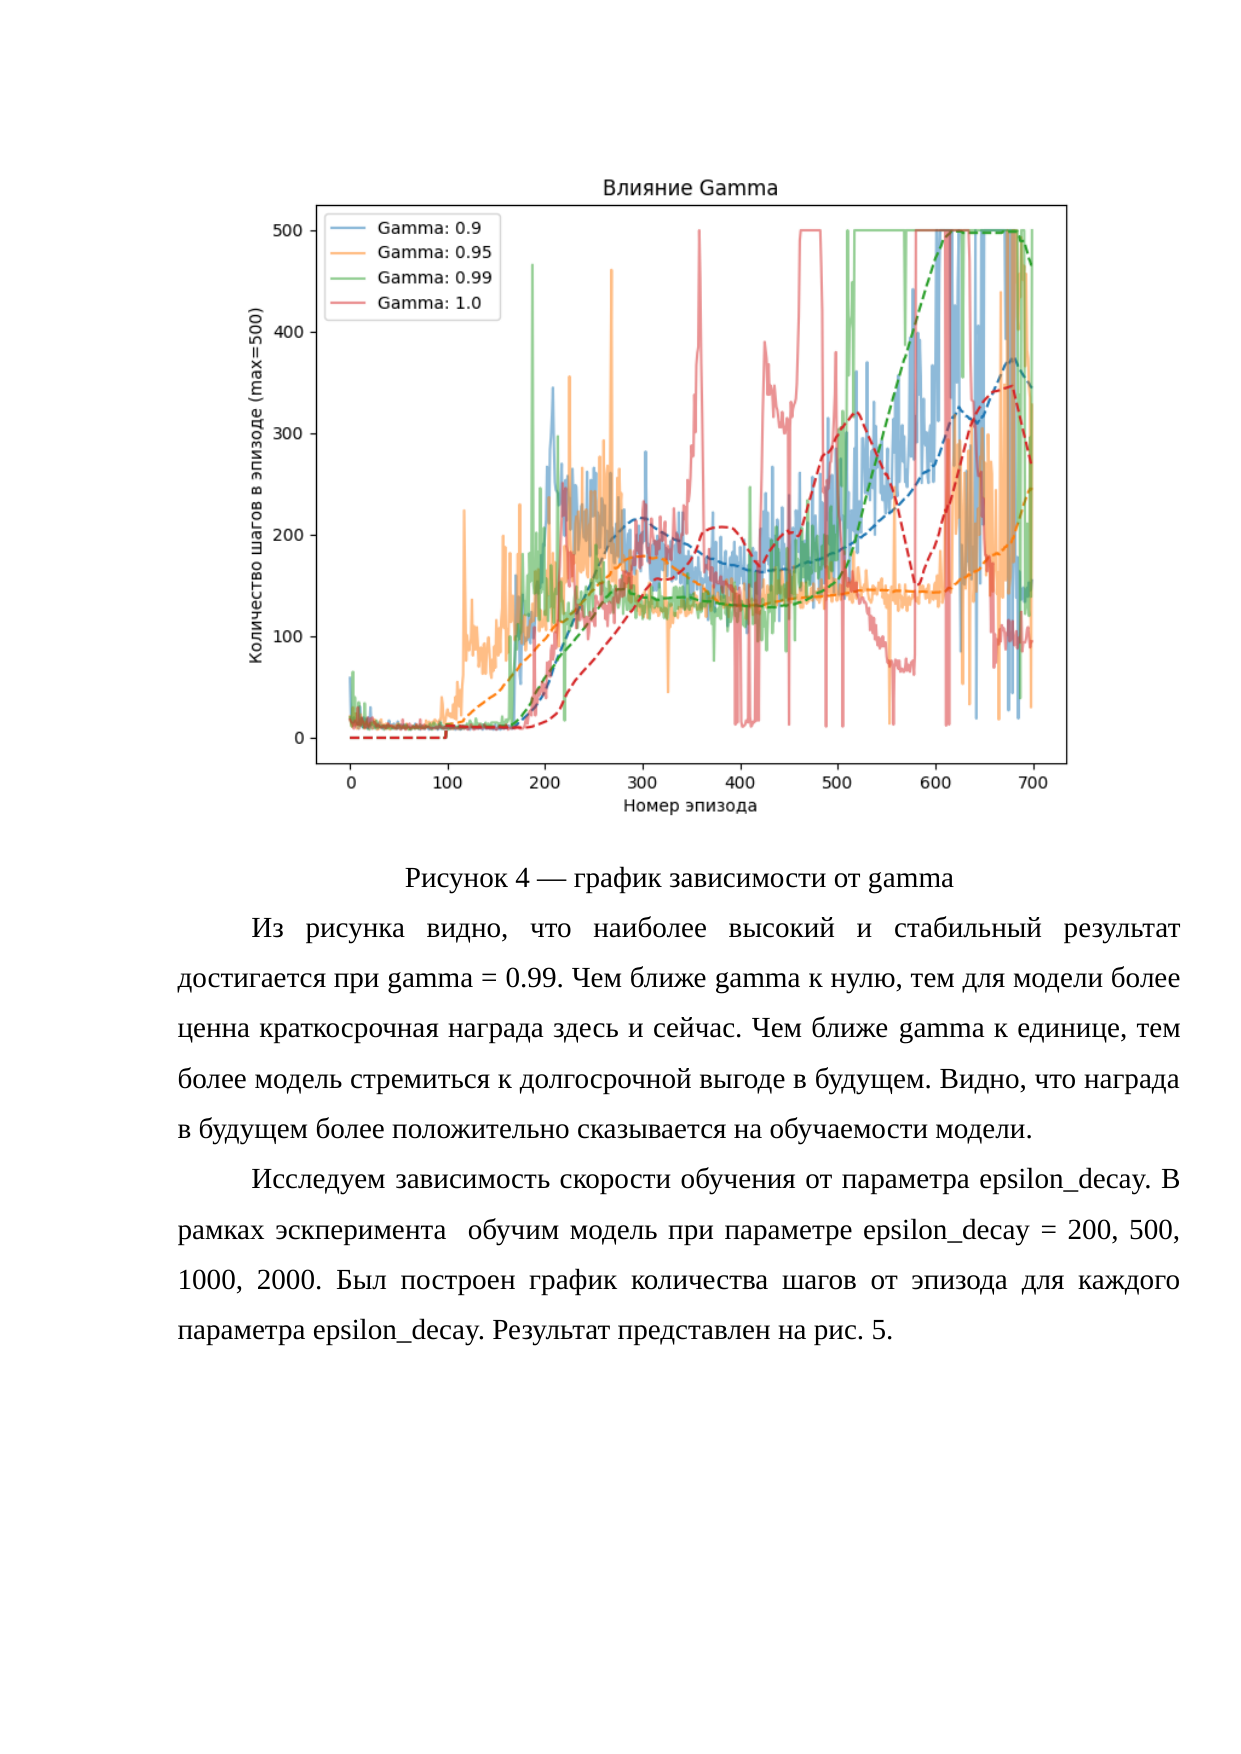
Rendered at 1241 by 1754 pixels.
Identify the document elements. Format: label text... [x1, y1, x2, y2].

text Исследуем зависимость скорости обучения от параметра epsilon_decay. В рамках эскперимента обучим модель при параметре epsilon_decay = 200, 500, 1000, 2000. Был построен график количества шагов от эпизода для каждого параметра epsilon_decay. Результат представлен на рис. 5. [177, 1162, 1181, 1346]
picture [196, 118, 1163, 843]
text Рисунок 4 — график зависимости от gamma [177, 118, 1181, 893]
text Из рисунка видно, что наиболее высокий и стабильный результат достигается при gamma = 0.99. Чем ближе gamma к нулю, тем для модели более ценна краткосрочная награда здесь и сейчас. Чем ближе gamma к единице, тем более модель стремиться к долгосрочной выгоде в будущем. Видно, что награда в будущем более положительно сказывается на обучаемости модели. [177, 910, 1181, 1145]
